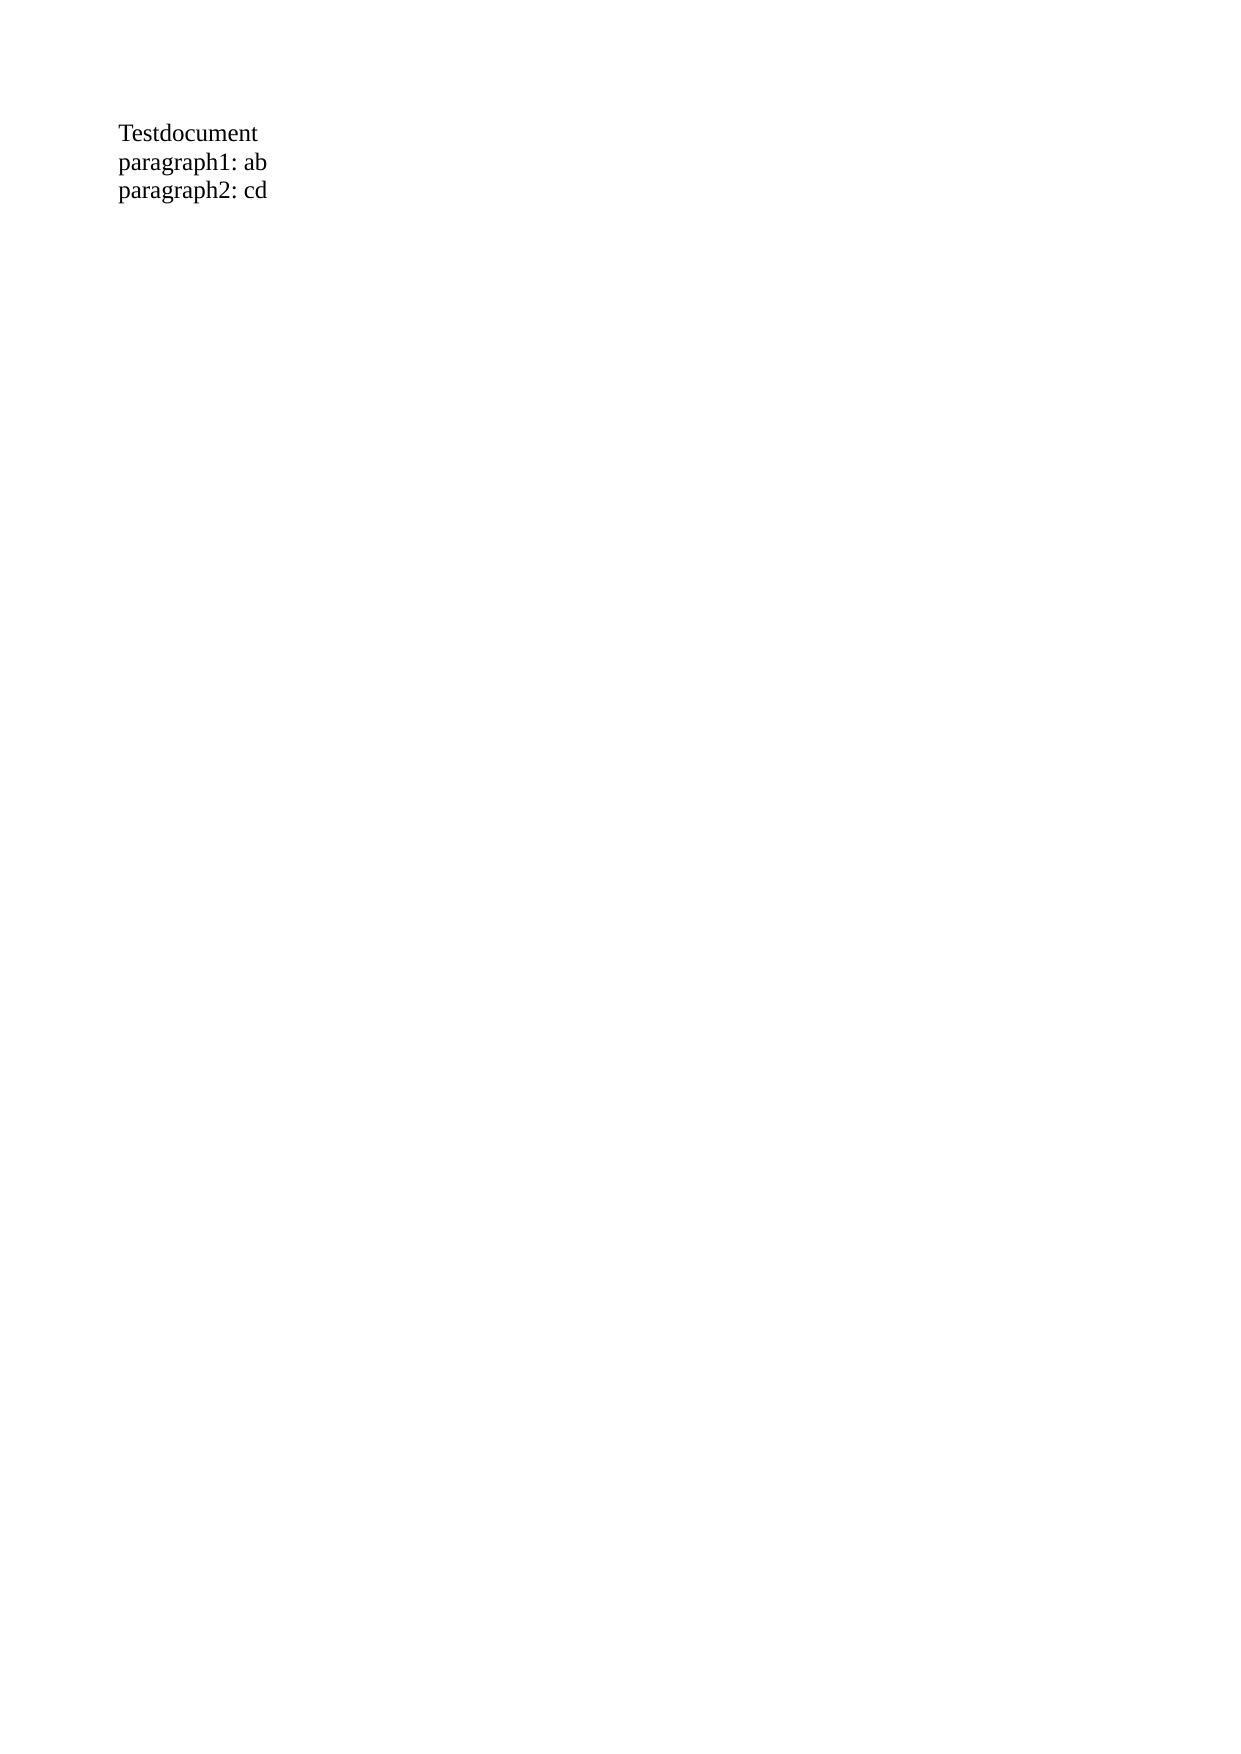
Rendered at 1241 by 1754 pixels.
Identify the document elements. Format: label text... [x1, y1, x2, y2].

text Testdocument [118, 118, 1122, 147]
text paragraph1: ab [118, 147, 1122, 176]
text paragraph2: cd [118, 176, 1122, 204]
